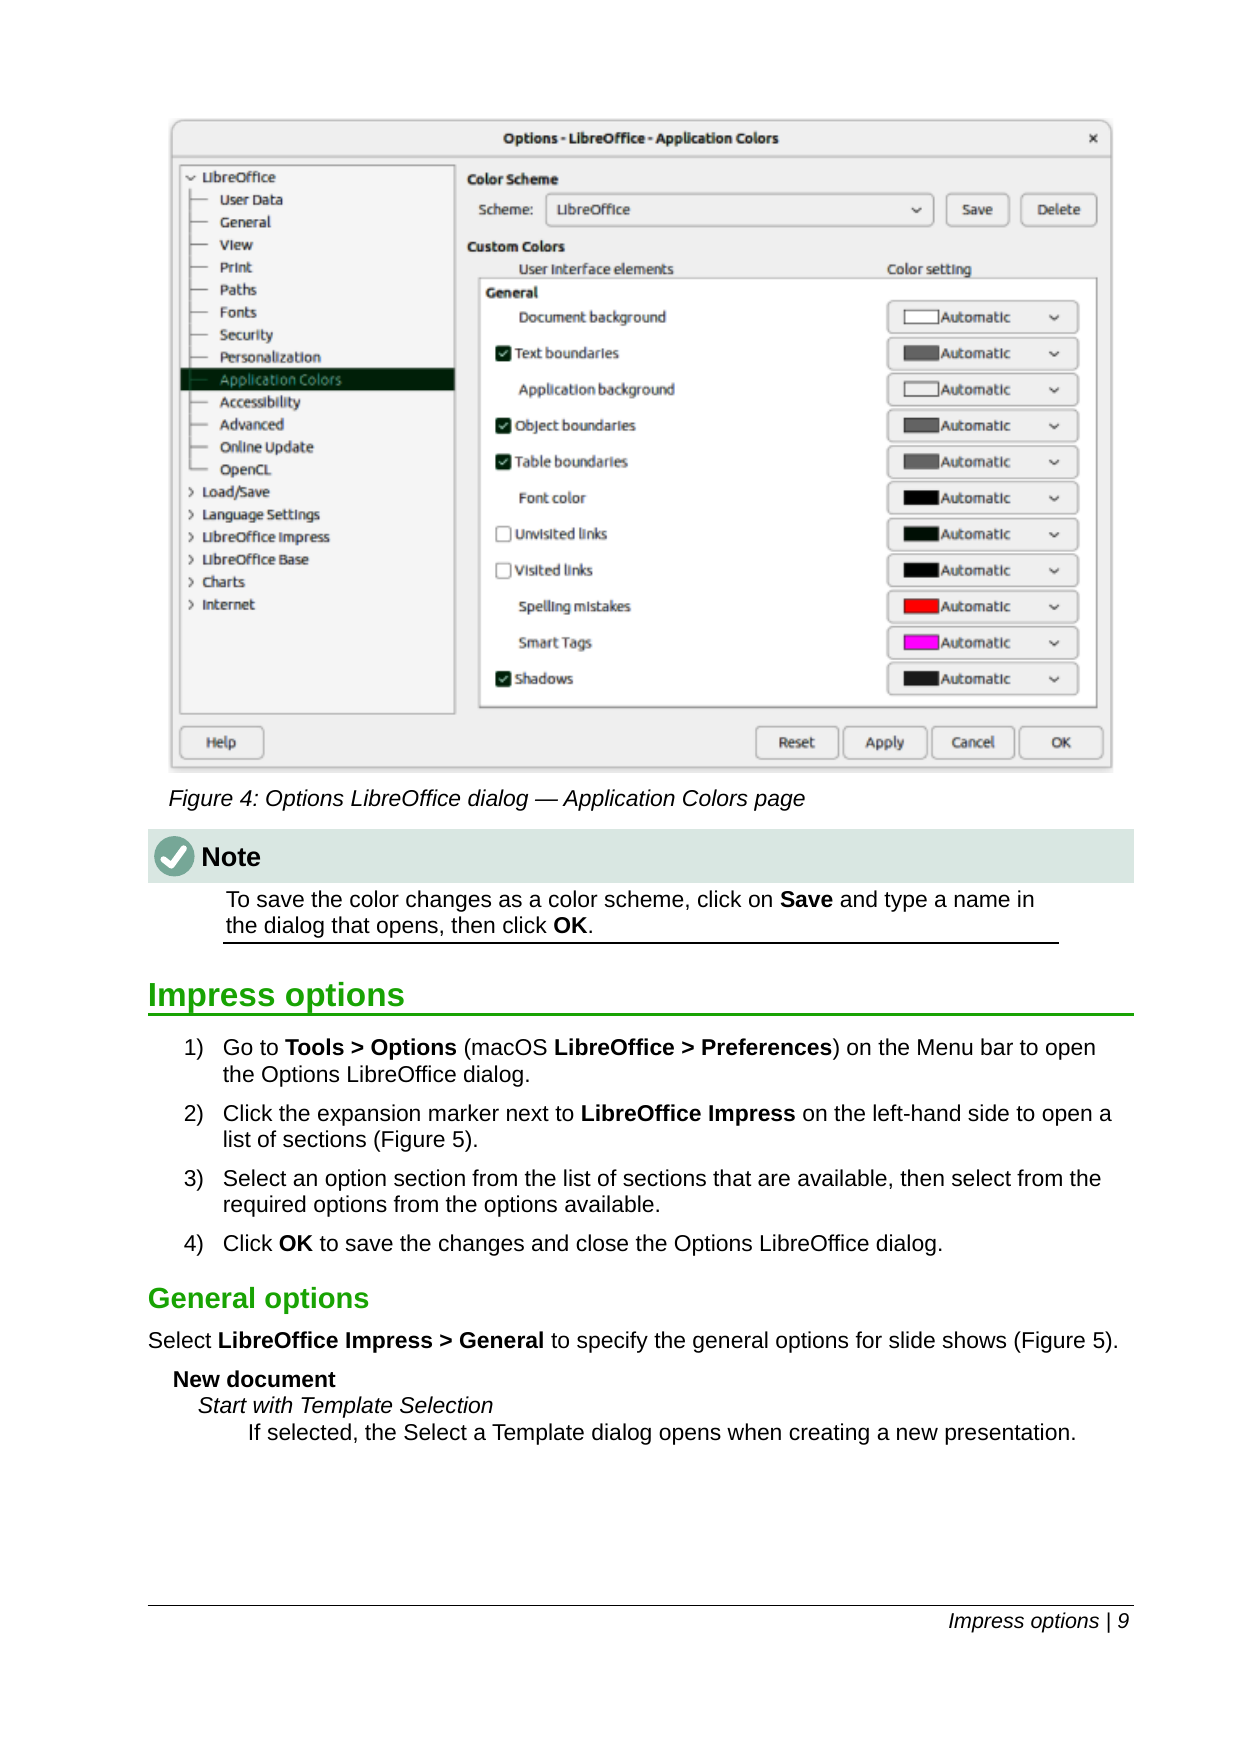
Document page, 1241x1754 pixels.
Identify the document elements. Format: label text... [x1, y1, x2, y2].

text To save the color changes as a color scheme, click on Save and type a name in the dialog that opens, then click OK. [223, 883, 1059, 942]
subtitle General options [148, 1281, 1134, 1315]
list Click OK to save the changes and close the Options LibreOffice dialog. [204, 1230, 1134, 1256]
text Figure 4: Options LibreOffice dialog — Application Colors page [168, 785, 1113, 812]
subtitle Note [148, 829, 1134, 883]
text New document [173, 1366, 1134, 1392]
subtitle Impress options [148, 975, 1134, 1013]
text Select LibreOffice Impress > General to specify the general options for slide shows (Figure 5). [148, 1327, 1134, 1354]
text If selected, the Select a Template dialog opens when creating a new presentation. [248, 1419, 1134, 1445]
list Select an option section from the list of sections that are available, then select from the required options from the options available. [204, 1165, 1134, 1217]
list Go to Tools > Options (macOS LibreOffice > Preferences) on the Menu bar to open the Options LibreOffice dialog. [204, 1034, 1134, 1087]
picture [168, 118, 1114, 773]
list Click the expansion marker next to LibreOffice Impress on the left-hand side to open a list of sections (Figure 5). [204, 1099, 1134, 1152]
text Start with Template Selection [198, 1392, 1134, 1419]
